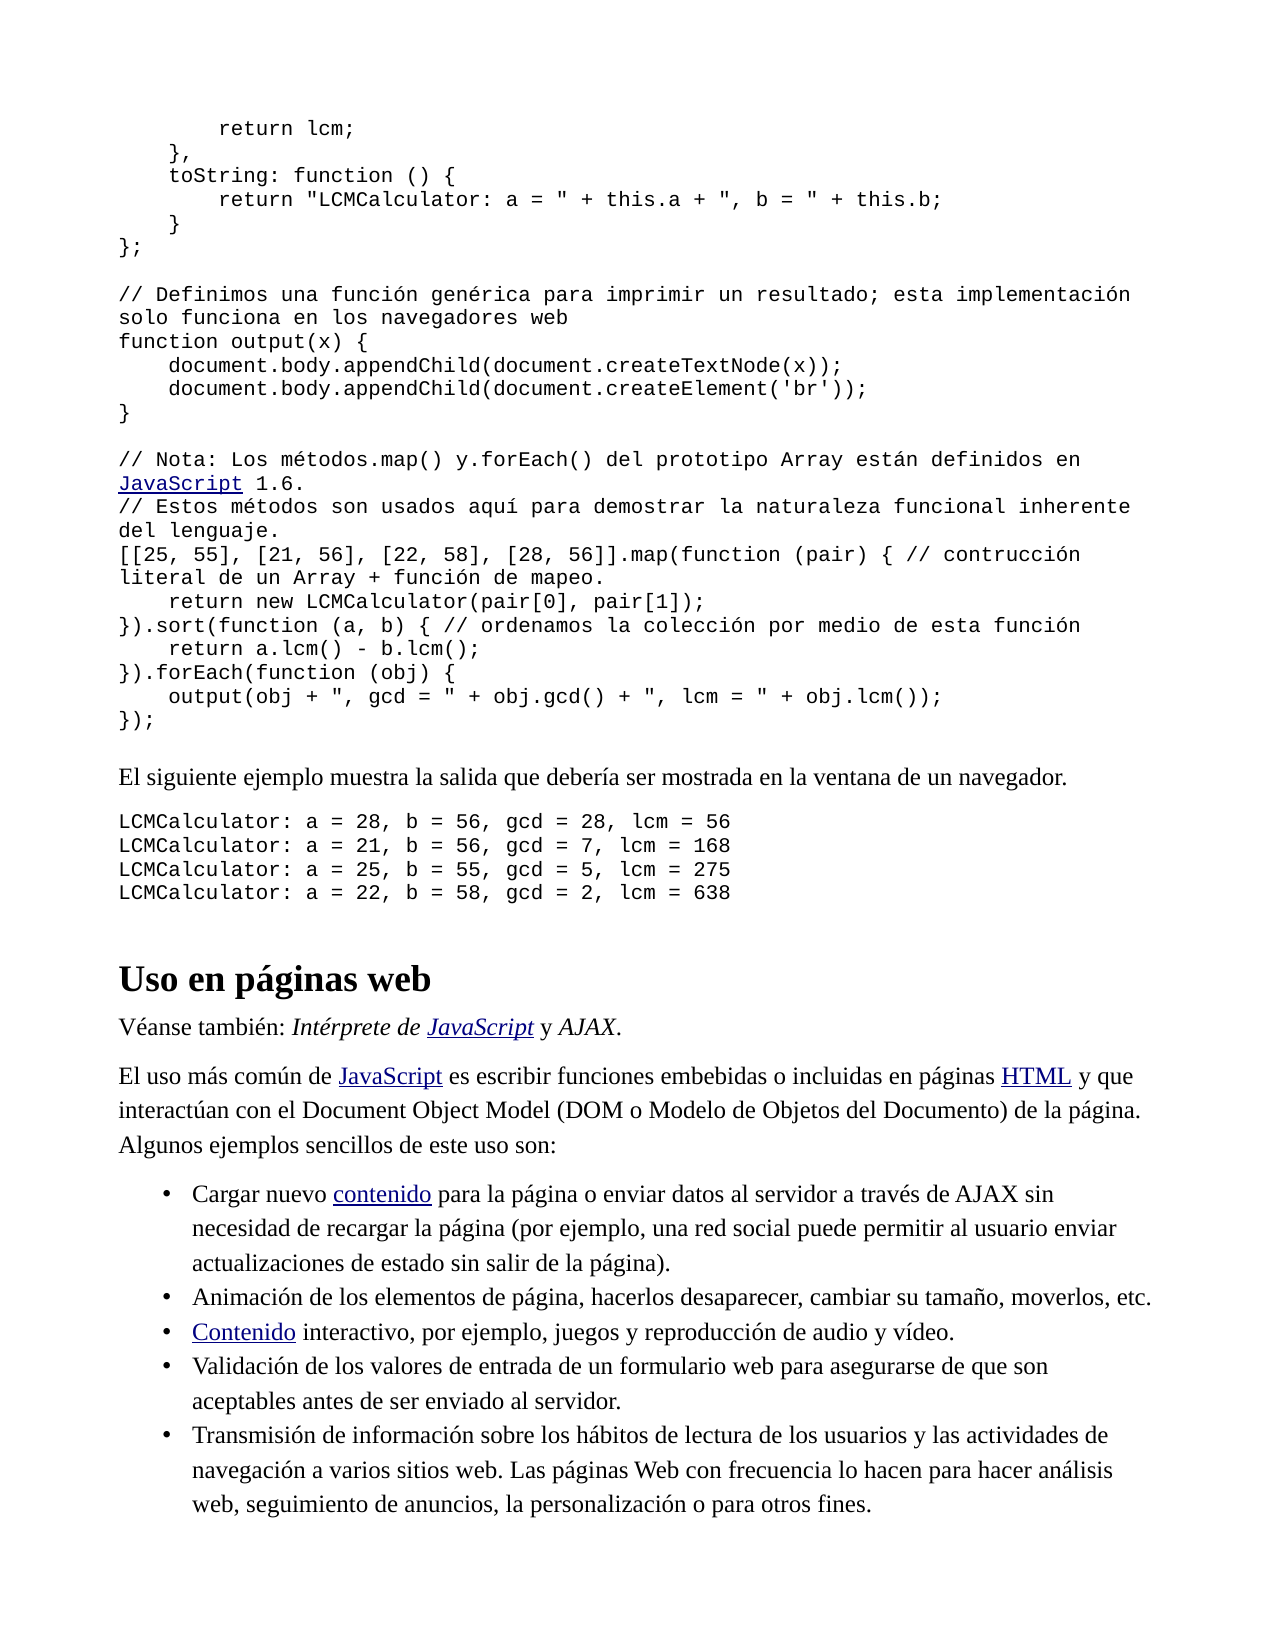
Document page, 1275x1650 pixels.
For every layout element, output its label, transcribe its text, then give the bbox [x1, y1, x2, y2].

text // Definimos una función genérica para imprimir un resultado; esta implementación solo funciona en los navegadores web [118, 284, 1157, 331]
text LCMCalculator: a = 28, b = 56, gcd = 28, lcm = 56 [118, 811, 1157, 835]
text }).forEach(function (obj) { [118, 662, 1157, 686]
text }; [118, 236, 1157, 260]
text [[25, 55], [21, 56], [22, 58], [28, 56]].map(function (pair) { // contrucción literal de un Array + función de mapeo. [118, 544, 1157, 591]
text document.body.appendChild(document.createTextNode(x)); [118, 354, 1157, 378]
text Véanse también: Intérprete de JavaScript y AJAX. [118, 1012, 1157, 1041]
text LCMCalculator: a = 25, b = 55, gcd = 5, lcm = 275 [118, 859, 1157, 882]
text return lcm; [118, 118, 1157, 142]
text toString: function () { [118, 165, 1157, 189]
text El uso más común de JavaScript es escribir funciones embebidas o incluidas en páginas HTML y que interactúan con el Document Object Model (DOM o Modelo de Objetos del Documento) de la página. Algunos ejemplos sencillos de este uso son: [118, 1061, 1157, 1159]
list Transmisión de información sobre los hábitos de lectura de los usuarios y las actividades de navegación a varios sitios web. Las páginas Web con frecuencia lo hacen para hacer análisis web, seguimiento de anuncios, la personalización o para otros fines. [162, 1420, 1157, 1518]
text }, [118, 142, 1157, 165]
text }).sort(function (a, b) { // ordenamos la colección por medio de esta función [118, 615, 1157, 638]
text // Estos métodos son usados aquí para demostrar la naturaleza funcional inherente del lenguaje. [118, 496, 1157, 544]
subtitle Uso en páginas web [118, 956, 1157, 999]
list Animación de los elementos de página, hacerlos desaparecer, cambiar su tamaño, moverlos, etc. [162, 1282, 1157, 1311]
text LCMCalculator: a = 21, b = 56, gcd = 7, lcm = 168 [118, 835, 1157, 859]
text } [118, 402, 1157, 426]
text return a.lcm() - b.lcm(); [118, 638, 1157, 662]
list Contenido interactivo, por ejemplo, juegos y reproducción de audio y vídeo. [162, 1317, 1157, 1346]
text } [118, 213, 1157, 236]
text function output(x) { [118, 331, 1157, 354]
text output(obj + ", gcd = " + obj.gcd() + ", lcm = " + obj.lcm()); [118, 686, 1157, 709]
list Cargar nuevo contenido para la página o enviar datos al servidor a través de AJAX sin necesidad de recargar la página (por ejemplo, una red social puede permitir al usuario enviar actualizaciones de estado sin salir de la página). [162, 1179, 1157, 1277]
text // Nota: Los métodos.map() y.forEach() del prototipo Array están definidos en JavaScript 1.6. [118, 449, 1157, 496]
text return "LCMCalculator: a = " + this.a + ", b = " + this.b; [118, 189, 1157, 213]
text return new LCMCalculator(pair[0], pair[1]); [118, 591, 1157, 615]
text El siguiente ejemplo muestra la salida que debería ser mostrada en la ventana de un navegador. [118, 762, 1157, 791]
text document.body.appendChild(document.createElement('br')); [118, 378, 1157, 402]
list Validación de los valores de entrada de un formulario web para asegurarse de que son aceptables antes de ser enviado al servidor. [162, 1351, 1157, 1415]
text LCMCalculator: a = 22, b = 58, gcd = 2, lcm = 638 [118, 882, 1157, 906]
text }); [118, 709, 1157, 733]
